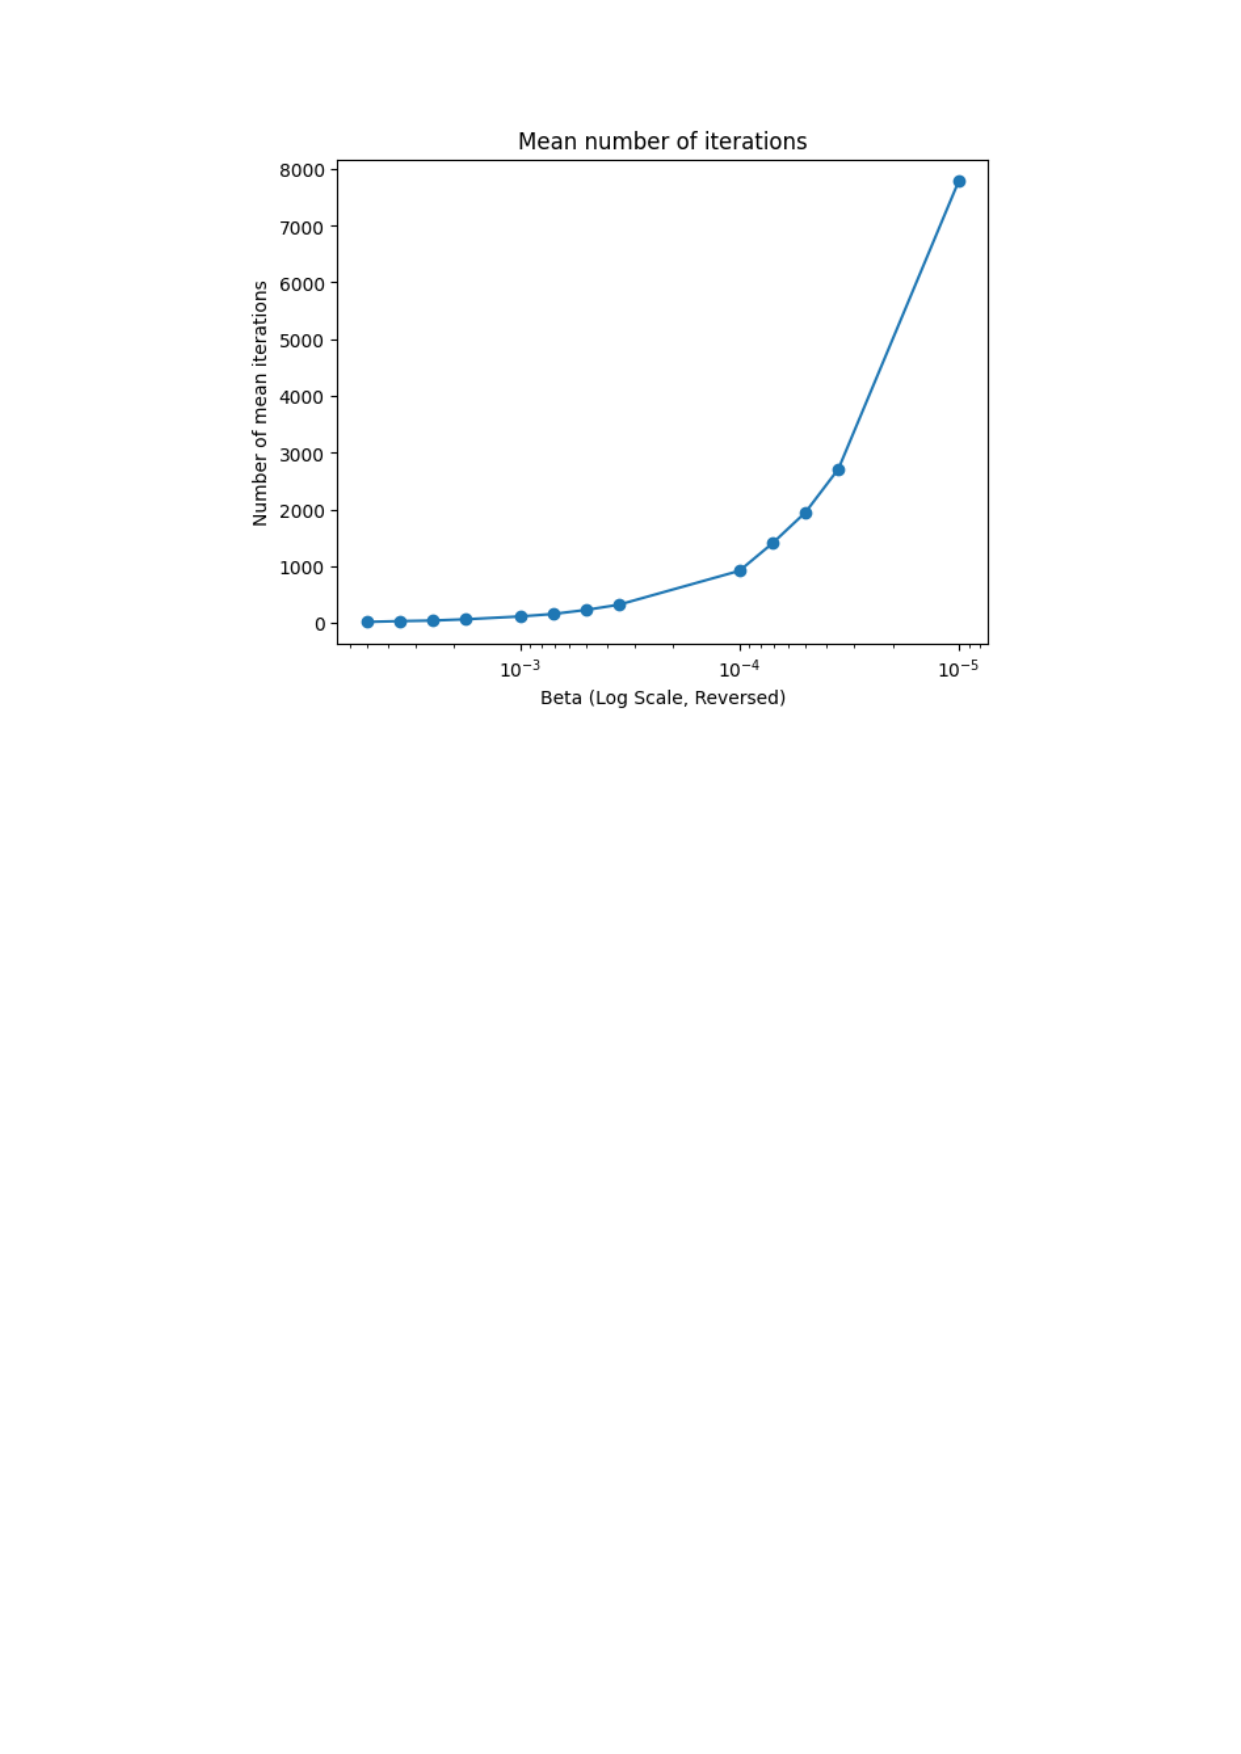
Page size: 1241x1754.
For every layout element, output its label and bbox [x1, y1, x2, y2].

picture [240, 118, 1001, 720]
